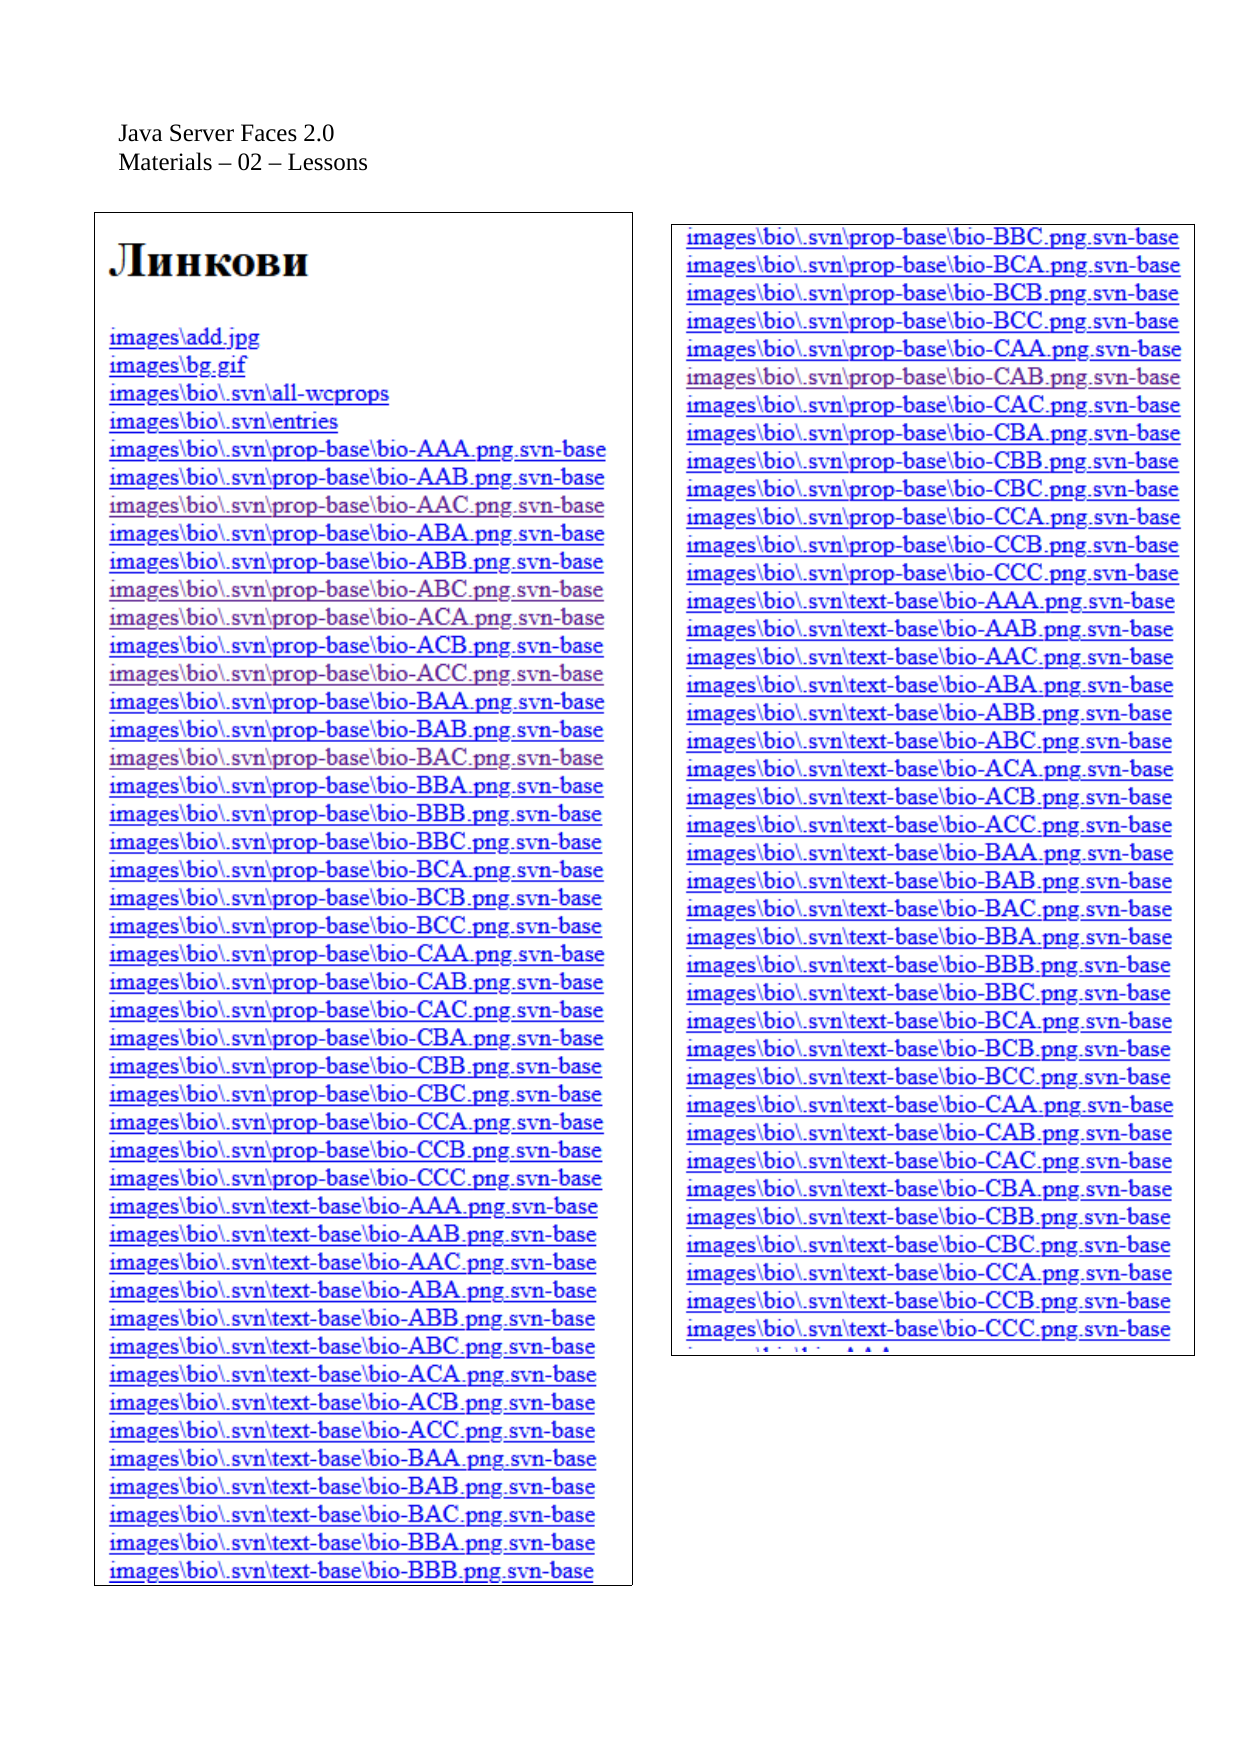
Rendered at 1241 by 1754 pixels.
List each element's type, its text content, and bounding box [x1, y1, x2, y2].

text Java Server Faces 2.0 [118, 118, 1122, 147]
picture [674, 226, 1192, 1352]
picture [97, 215, 629, 1583]
text Materials – 02 – Lessons [118, 147, 1122, 176]
